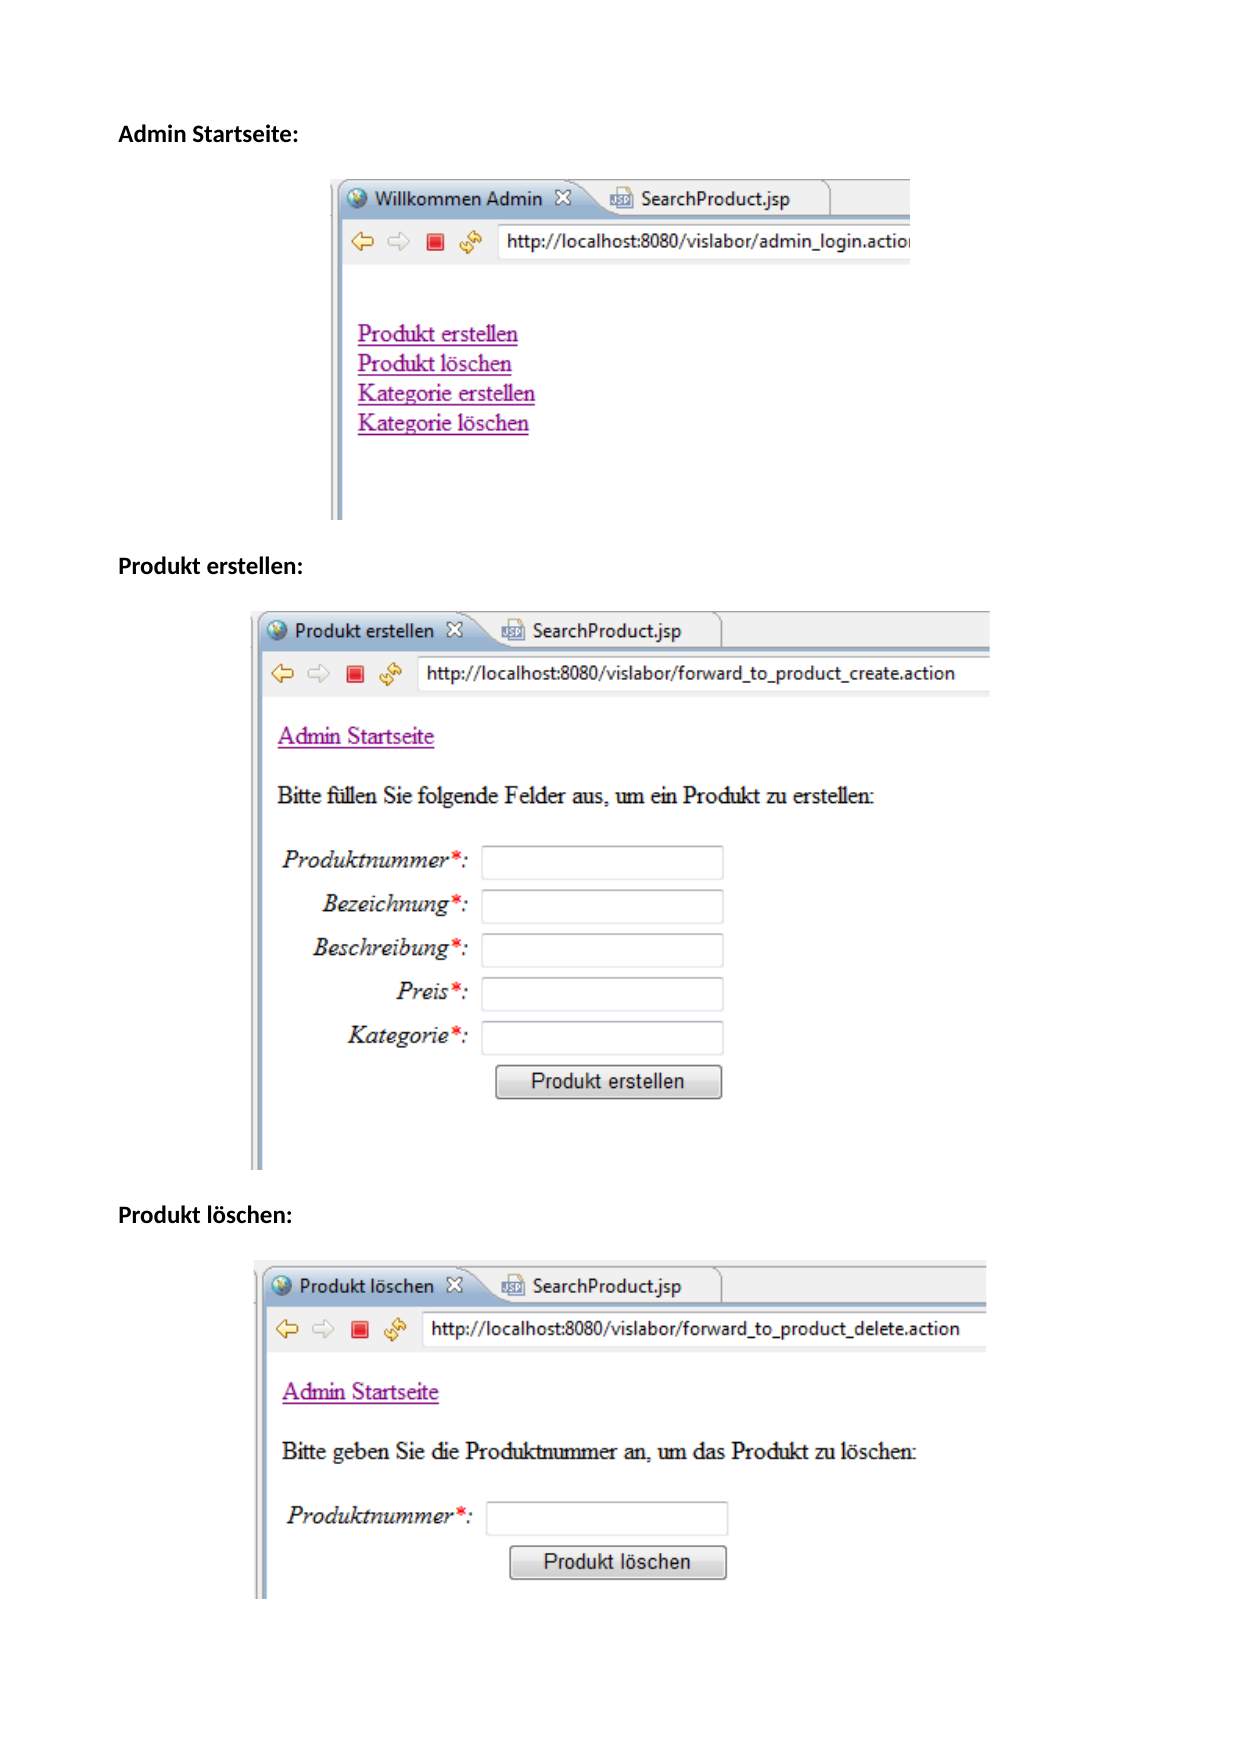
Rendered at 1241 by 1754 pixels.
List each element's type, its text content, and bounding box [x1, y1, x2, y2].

picture [330, 179, 910, 520]
text Produkt löschen: [118, 1200, 1122, 1230]
text Produkt erstellen: [118, 550, 1122, 581]
picture [253, 1260, 987, 1599]
picture [250, 611, 990, 1170]
text Admin Startseite: [118, 118, 1122, 149]
